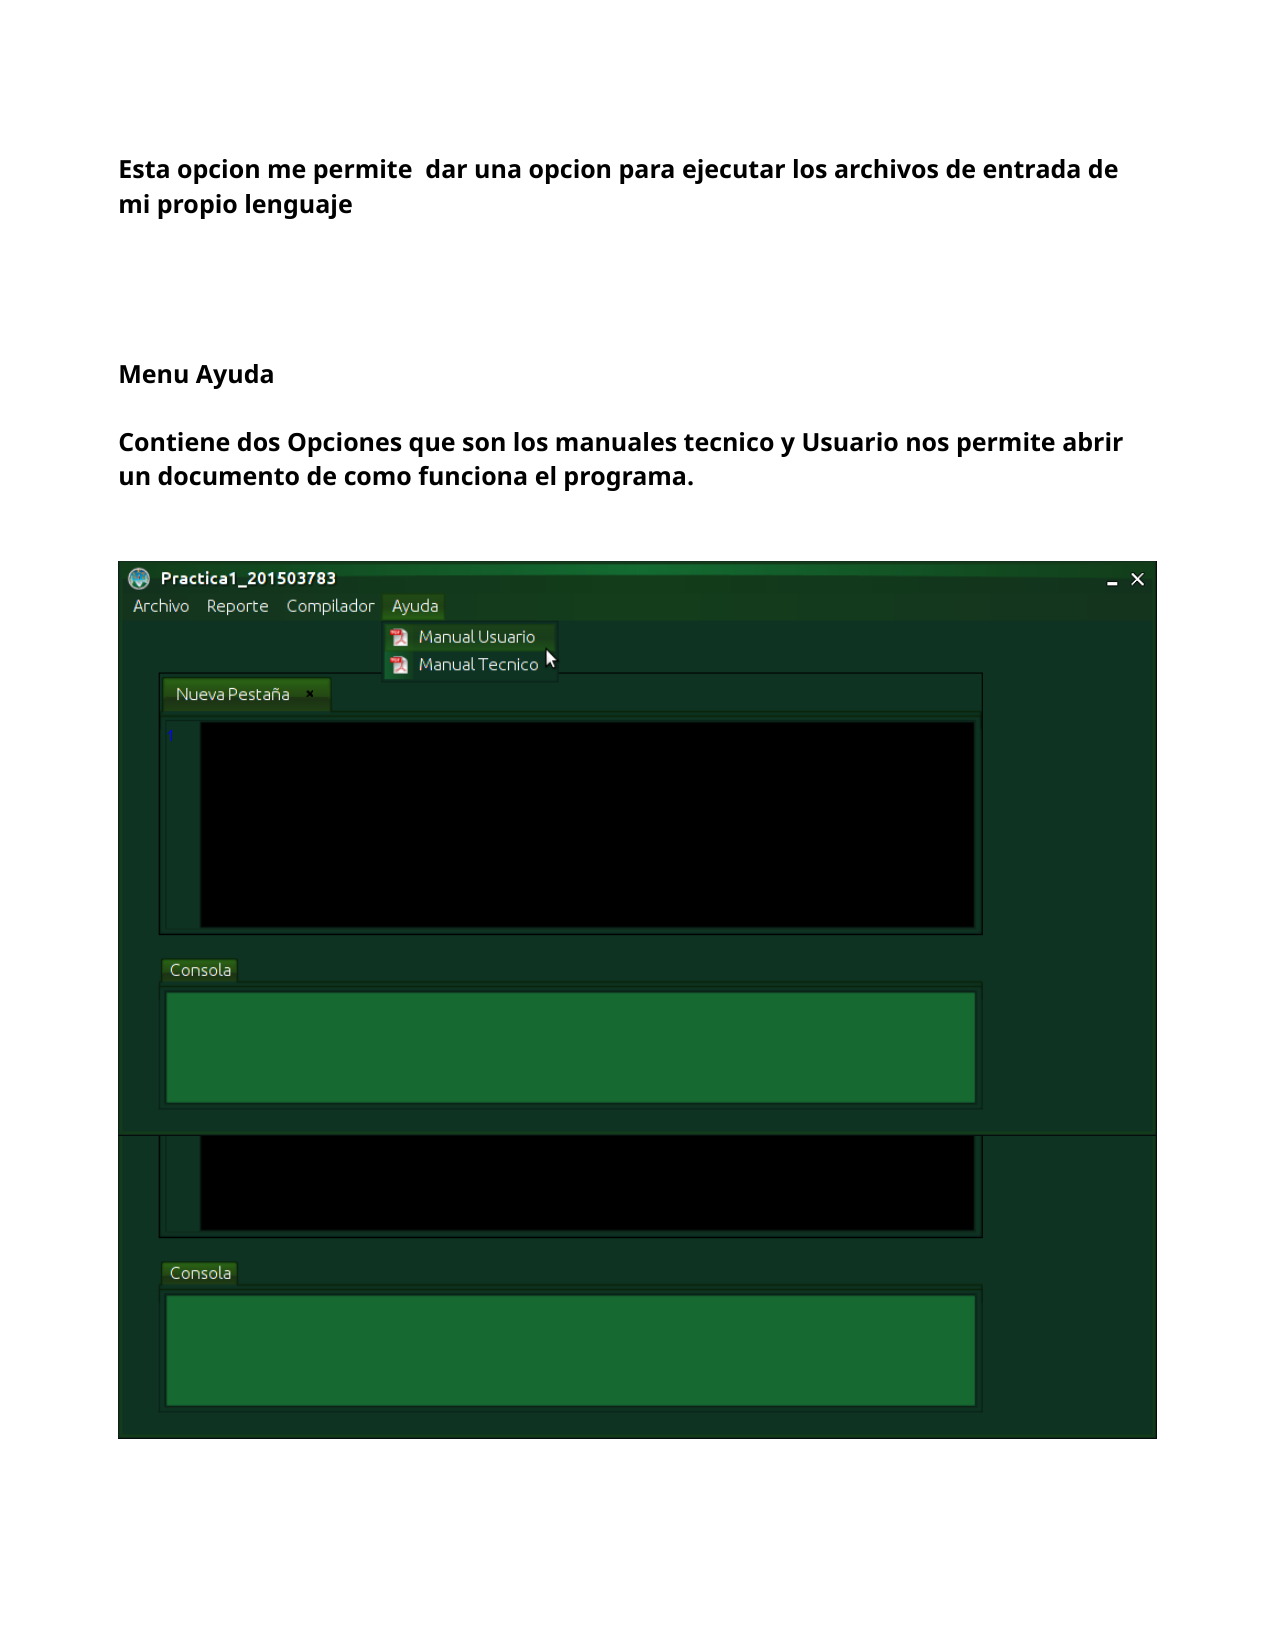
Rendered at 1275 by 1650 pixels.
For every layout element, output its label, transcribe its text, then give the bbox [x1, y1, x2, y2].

text Esta opcion me permite dar una opcion para ejecutar los archivos de entrada de mi propio lenguaje [118, 152, 1157, 220]
text Menu Ayuda [118, 357, 1157, 391]
picture [118, 561, 1157, 1439]
text Contiene dos Opciones que son los manuales tecnico y Usuario nos permite abrir un documento de como funciona el programa. [118, 425, 1157, 493]
